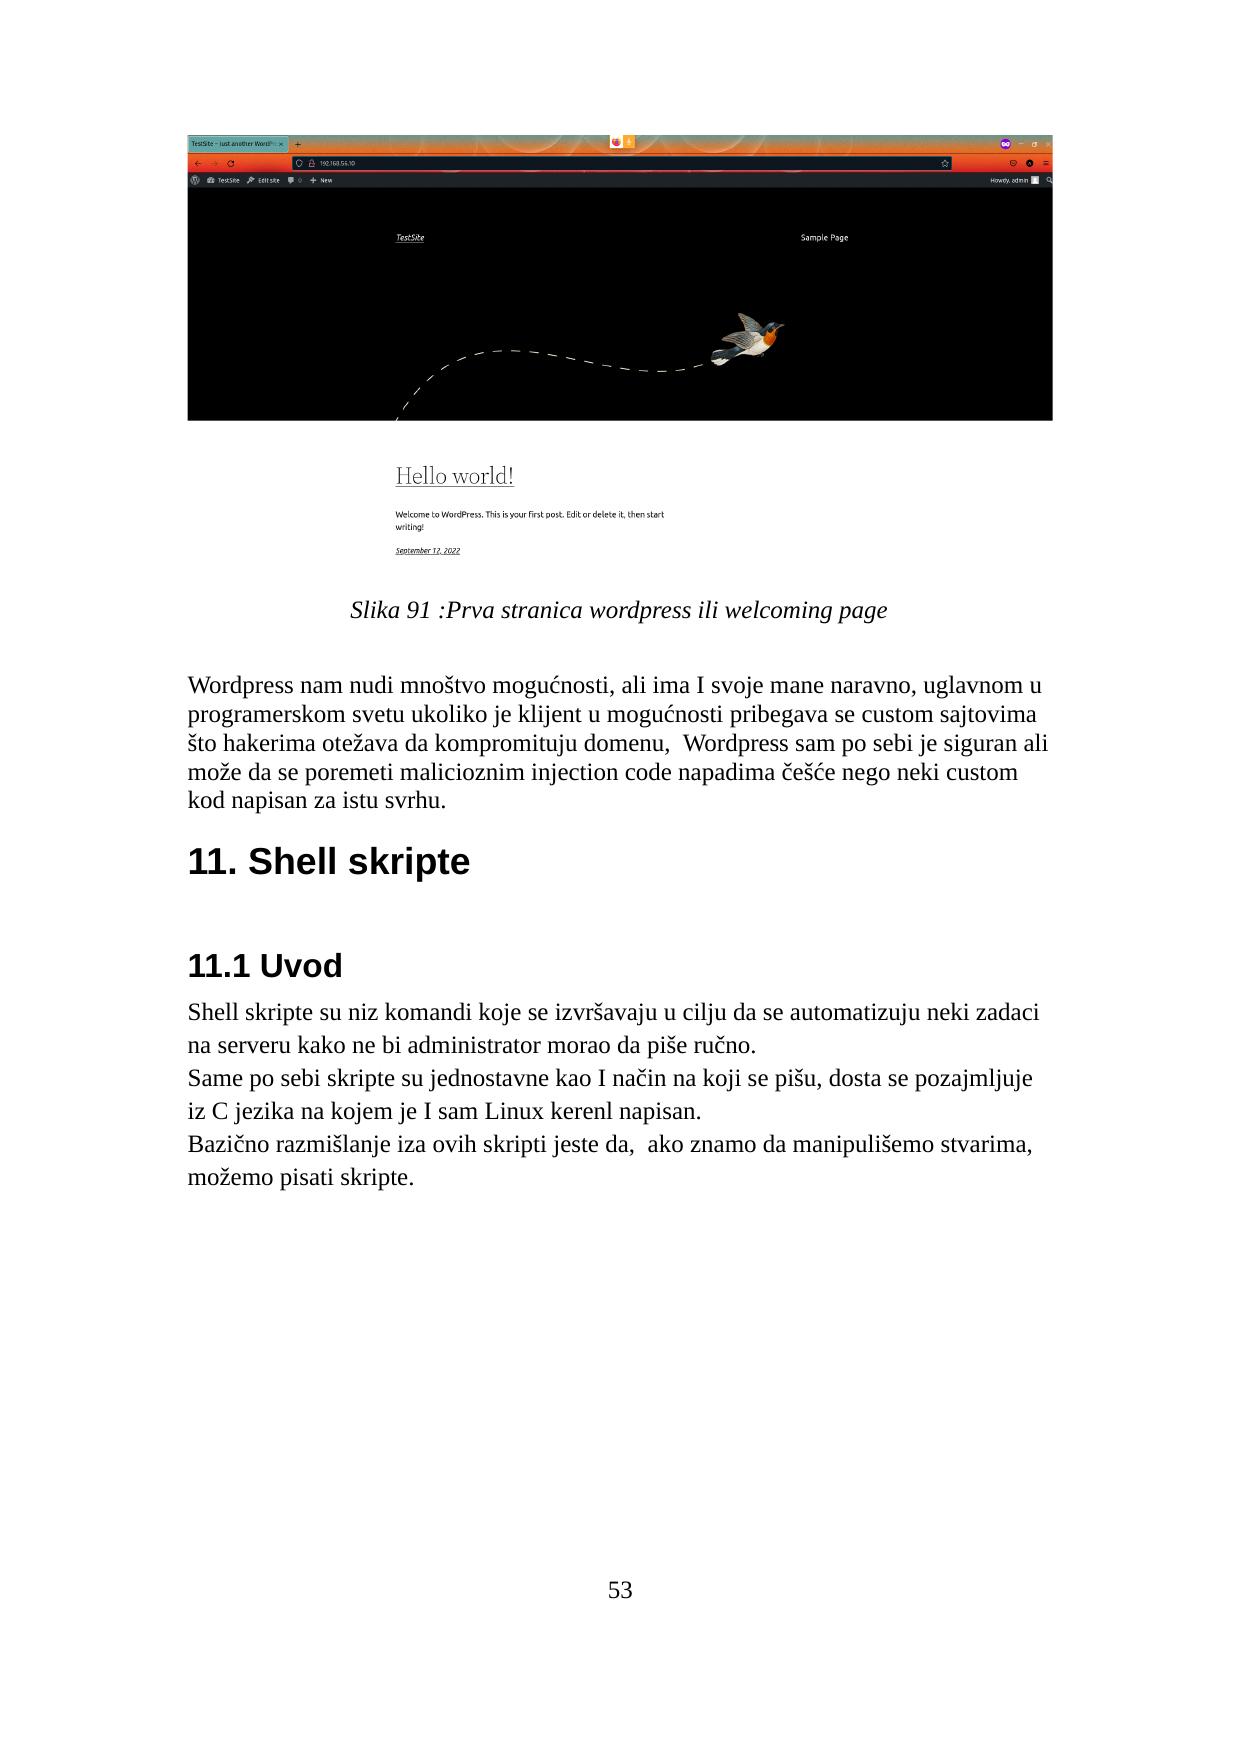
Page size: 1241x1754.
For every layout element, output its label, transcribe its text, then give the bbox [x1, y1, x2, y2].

text Slika 91 :Prva stranica wordpress ili welcoming page [118, 135, 1122, 624]
subtitle 11.1 Uvod [187, 946, 1053, 985]
text Wordpress nam nudi mnoštvo mogućnosti, ali ima I svoje mane naravno, uglavnom u programerskom svetu ukoliko je klijent u mogućnosti pribegava se custom sajtovima što hakerima otežava da kompromituju domenu, Wordpress sam po sebi je siguran ali može da se poremeti malicioznim injection code napadima češće nego neki custom kod napisan za istu svrhu. [187, 670, 1053, 814]
subtitle 11. Shell skripte [187, 839, 1053, 925]
picture [187, 135, 1053, 583]
text Shell skripte su niz komandi koje se izvršavaju u cilju da se automatizuju neki zadaci na serveru kako ne bi administrator morao da piše ručno. Same po sebi skripte su jednostavne kao I način na koji se pišu, dosta se pozajmljuje iz C jezika na kojem je I sam Linux kerenl napisan. Bazično razmišlanje iza ovih skripti jeste da, ako znamo da manipulišemo stvarima, možemo pisati skripte. [187, 997, 1053, 1455]
